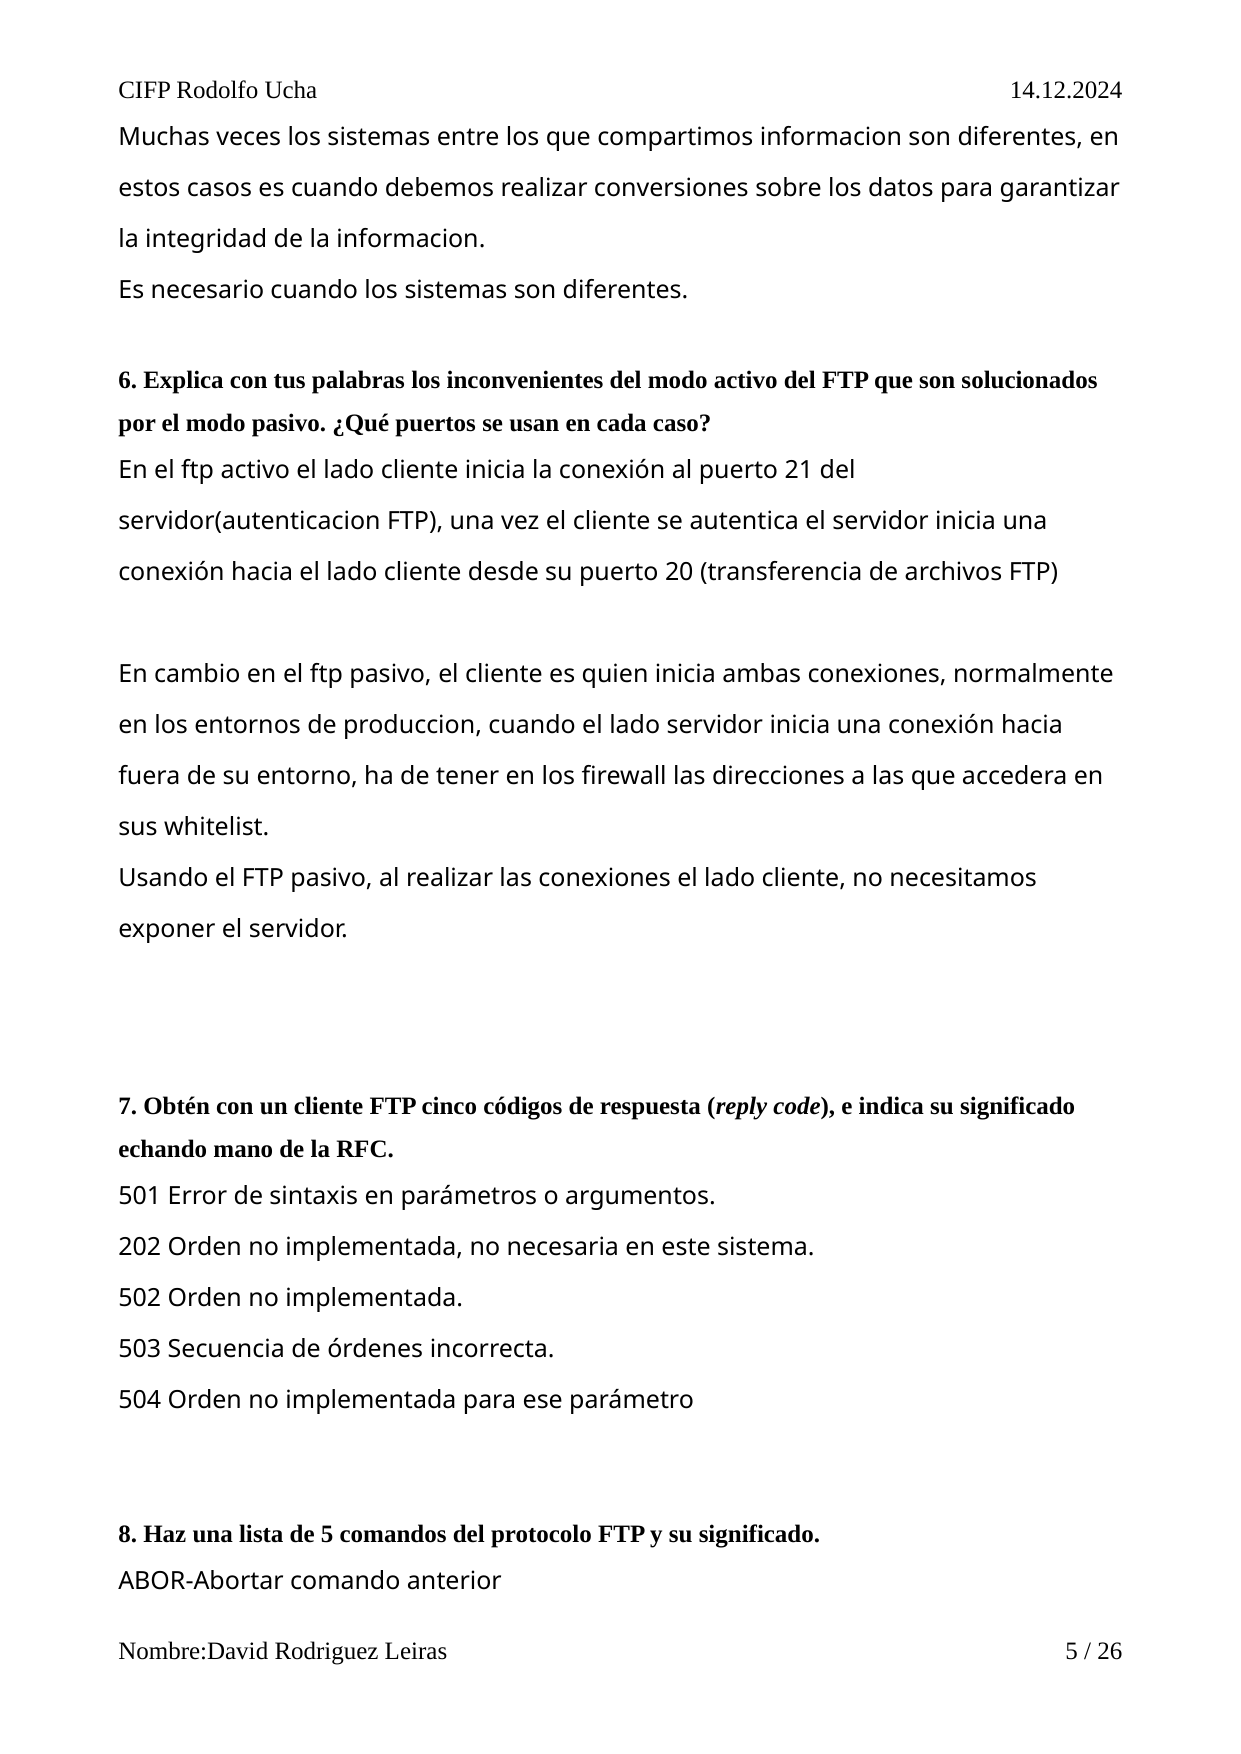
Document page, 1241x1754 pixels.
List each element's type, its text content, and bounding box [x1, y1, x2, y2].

text 202 Orden no implementada, no necesaria en este sistema. [118, 1229, 1122, 1263]
text 503 Secuencia de órdenes incorrecta. [118, 1331, 1122, 1365]
text Usando el FTP pasivo, al realizar las conexiones el lado cliente, no necesitamos exponer el servidor. [118, 860, 1122, 945]
text 504 Orden no implementada para ese parámetro [118, 1382, 1122, 1416]
text En cambio en el ftp pasivo, el cliente es quien inicia ambas conexiones, normalmente en los entornos de produccion, cuando el lado servidor inicia una conexión hacia fuera de su entorno, ha de tener en los firewall las direcciones a las que accedera en sus whitelist. [118, 656, 1122, 843]
text 502 Orden no implementada. [118, 1280, 1122, 1314]
text 8. Haz una lista de 5 comandos del protocolo FTP y su significado. [118, 1519, 1122, 1548]
text 7. Obtén con un cliente FTP cinco códigos de respuesta (reply code), e indica su significado echando mano de la RFC. [118, 1091, 1122, 1163]
text Muchas veces los sistemas entre los que compartimos informacion son diferentes, en estos casos es cuando debemos realizar conversiones sobre los datos para garantizar la integridad de la informacion. [118, 118, 1122, 254]
text 501 Error de sintaxis en parámetros o argumentos. [118, 1178, 1122, 1212]
text ABOR-Abortar comando anterior [118, 1562, 1122, 1596]
text 6. Explica con tus palabras los inconvenientes del modo activo del FTP que son solucionados por el modo pasivo. ¿Qué puertos se usan en cada caso? [118, 365, 1122, 437]
text Es necesario cuando los sistemas son diferentes. [118, 271, 1122, 305]
text En el ftp activo el lado cliente inicia la conexión al puerto 21 del servidor(autenticacion FTP), una vez el cliente se autentica el servidor inicia una conexión hacia el lado cliente desde su puerto 20 (transferencia de archivos FTP) [118, 452, 1122, 588]
